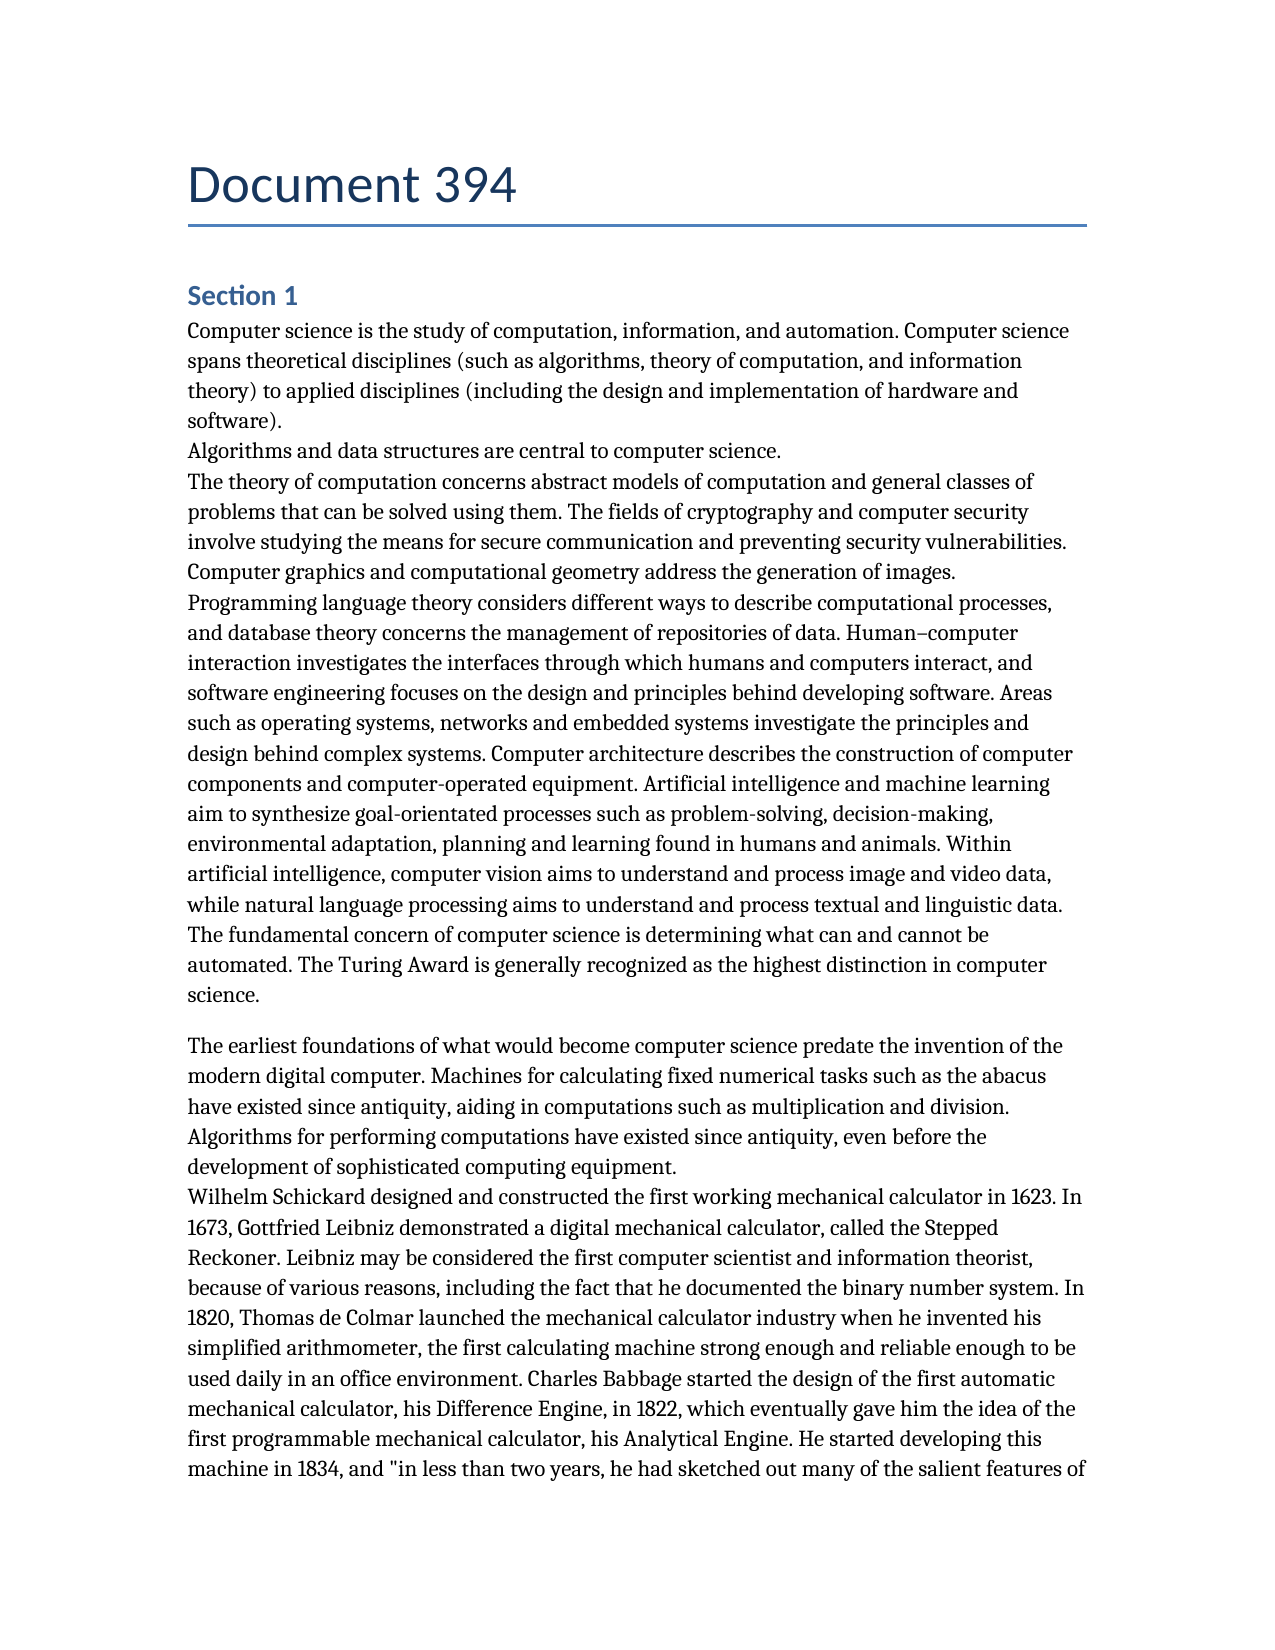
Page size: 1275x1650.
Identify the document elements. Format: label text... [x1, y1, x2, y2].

text The earliest foundations of what would become computer science predate the invention of the modern digital computer. Machines for calculating fixed numerical tasks such as the abacus have existed since antiquity, aiding in computations such as multiplication and division. Algorithms for performing computations have existed since antiquity, even before the development of sophisticated computing equipment. Wilhelm Schickard designed and constructed the first working mechanical calculator in 1623. In 1673, Gottfried Leibniz demonstrated a digital mechanical calculator, called the Stepped Reckoner. Leibniz may be considered the first computer scientist and information theorist, because of various reasons, including the fact that he documented the binary number system. In 1820, Thomas de Colmar launched the mechanical calculator industry when he invented his simplified arithmometer, the first calculating machine strong enough and reliable enough to be used daily in an office environment. Charles Babbage started the design of the first automatic mechanical calculator, his Difference Engine, in 1822, which eventually gave him the idea of the first programmable mechanical calculator, his Analytical Engine. He started developing this machine in 1834, and "in less than two years, he had sketched out many of the salient features of [187, 1033, 1087, 1482]
text Computer science is the study of computation, information, and automation. Computer science spans theoretical disciplines (such as algorithms, theory of computation, and information theory) to applied disciplines (including the design and implementation of hardware and software). Algorithms and data structures are central to computer science. The theory of computation concerns abstract models of computation and general classes of problems that can be solved using them. The fields of cryptography and computer security involve studying the means for secure communication and preventing security vulnerabilities. Computer graphics and computational geometry address the generation of images. Programming language theory considers different ways to describe computational processes, and database theory concerns the management of repositories of data. Human–computer interaction investigates the interfaces through which humans and computers interact, and software engineering focuses on the design and principles behind developing software. Areas such as operating systems, networks and embedded systems investigate the principles and design behind complex systems. Computer architecture describes the construction of computer components and computer-operated equipment. Artificial intelligence and machine learning aim to synthesize goal-orientated processes such as problem-solving, decision-making, environmental adaptation, planning and learning found in humans and animals. Within artificial intelligence, computer vision aims to understand and process image and video data, while natural language processing aims to understand and process textual and linguistic data. The fundamental concern of computer science is determining what can and cannot be automated. The Turing Award is generally recognized as the highest distinction in computer science. [187, 317, 1087, 1008]
subtitle Section 1 [187, 277, 1087, 312]
title Document 394 [187, 150, 1087, 227]
